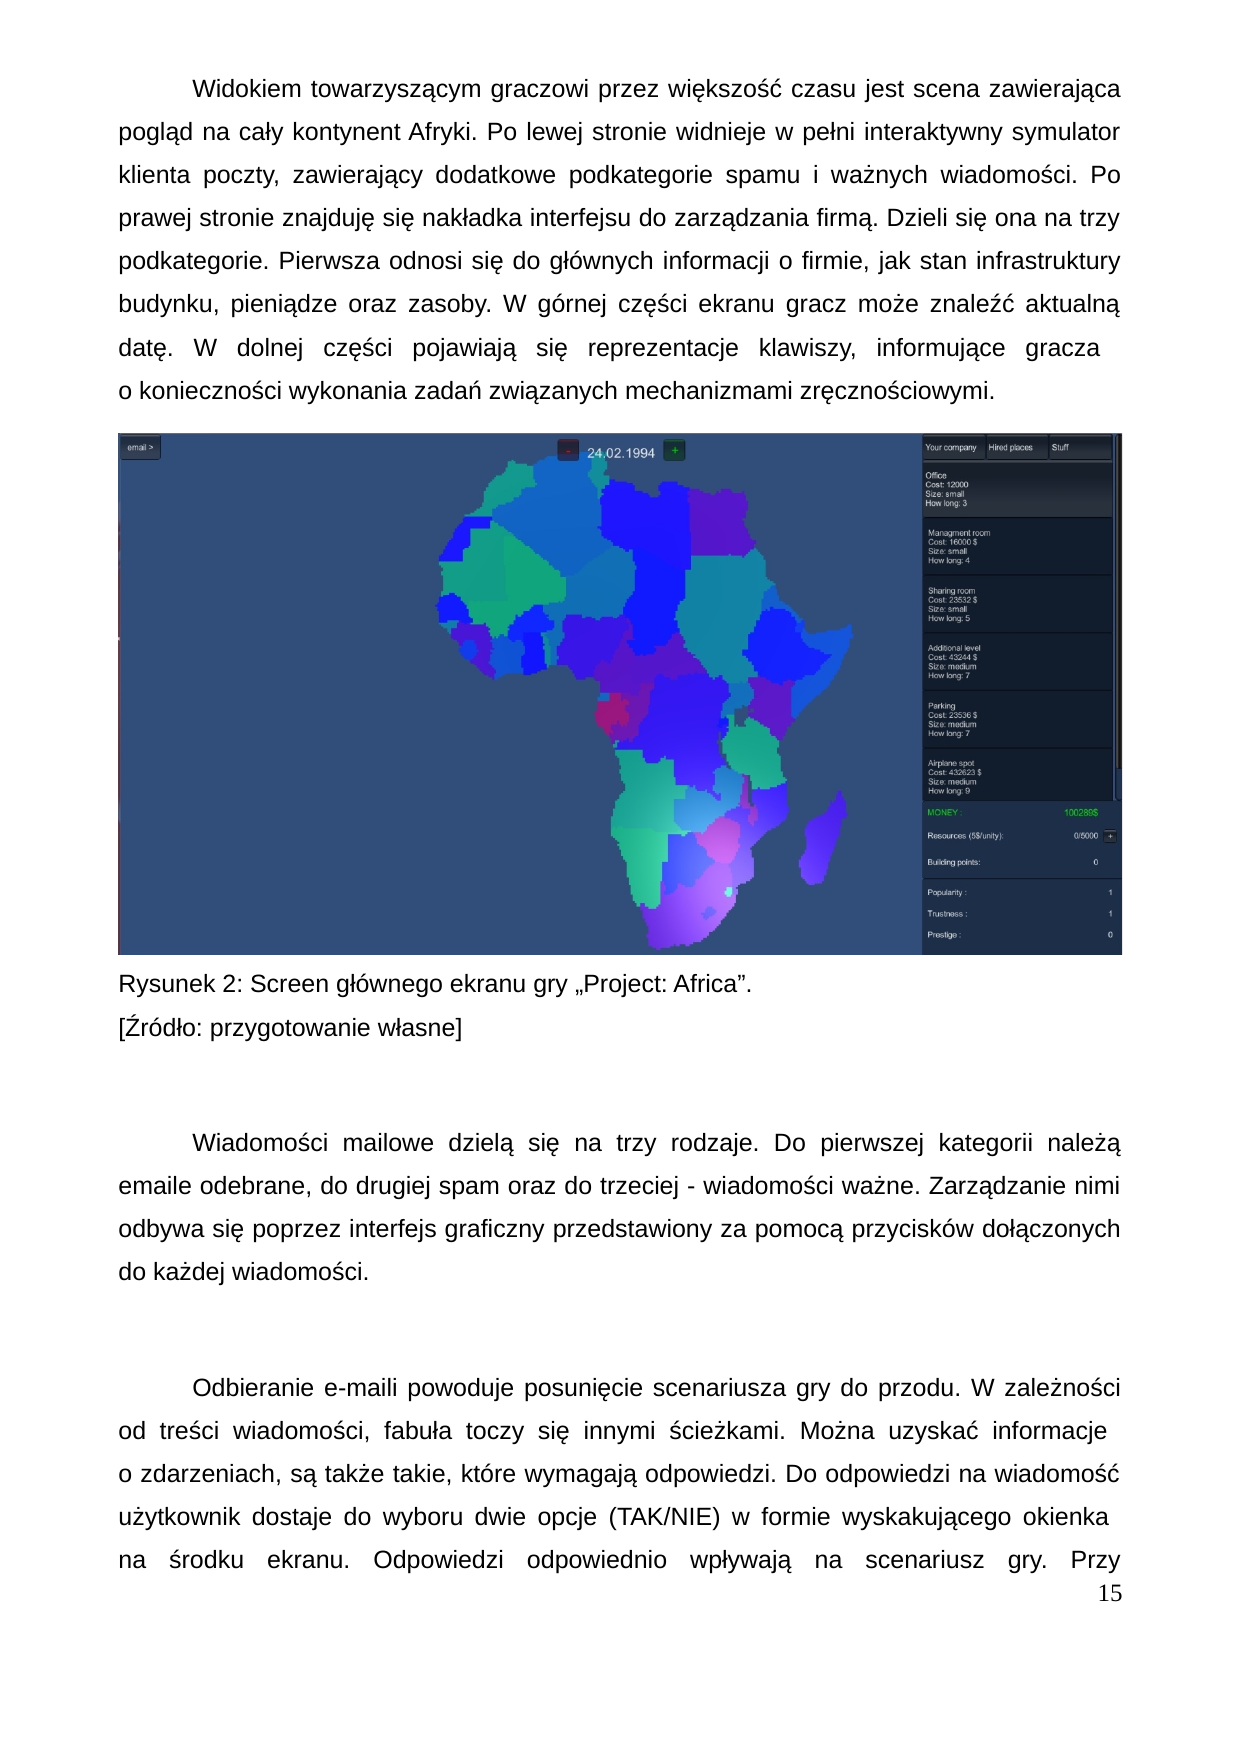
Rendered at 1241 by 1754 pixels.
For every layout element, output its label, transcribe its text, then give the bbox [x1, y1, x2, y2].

picture [118, 433, 1123, 955]
text Odbieranie e-maili powoduje posunięcie scenariusza gry do przodu. W zależności od treści wiadomości, fabuła toczy się innymi ścieżkami. Można uzyskać informacje o zdarzeniach, są także takie, które wymagają odpowiedzi. Do odpowiedzi na wiadomość użytkownik dostaje do wyboru dwie opcje (TAK/NIE) w formie wyskakującego okienka na środku ekranu. Odpowiedzi odpowiednio wpływają na scenariusz gry. Przy [118, 1373, 1122, 1574]
text Wiadomości mailowe dzielą się na trzy rodzaje. Do pierwszej kategorii należą emaile odebrane, do drugiej spam oraz do trzeciej - wiadomości ważne. Zarządzanie nimi odbywa się poprzez interfejs graficzny przedstawiony za pomocą przycisków dołączonych do każdej wiadomości. [118, 1128, 1122, 1286]
text Widokiem towarzyszącym graczowi przez większość czasu jest scena zawierająca pogląd na cały kontynent Afryki. Po lewej stronie widnieje w pełni interaktywny symulator klienta poczty, zawierający dodatkowe podkategorie spamu i ważnych wiadomości. Po prawej stronie znajduję się nakładka interfejsu do zarządzania firmą. Dzieli się ona na trzy podkategorie. Pierwsza odnosi się do głównych informacji o firmie, jak stan infrastruktury budynku, pieniądze oraz zasoby. W górnej części ekranu gracz może znaleźć aktualną datę. W dolnej części pojawiają się reprezentacje klawiszy, informujące gracza o konieczności wykonania zadań związanych mechanizmami zręcznościowymi. [118, 74, 1122, 404]
text Rysunek 2: Screen głównego ekranu gry „Project: Africa”. [Źródło: przygotowanie własne] [118, 955, 1122, 1041]
